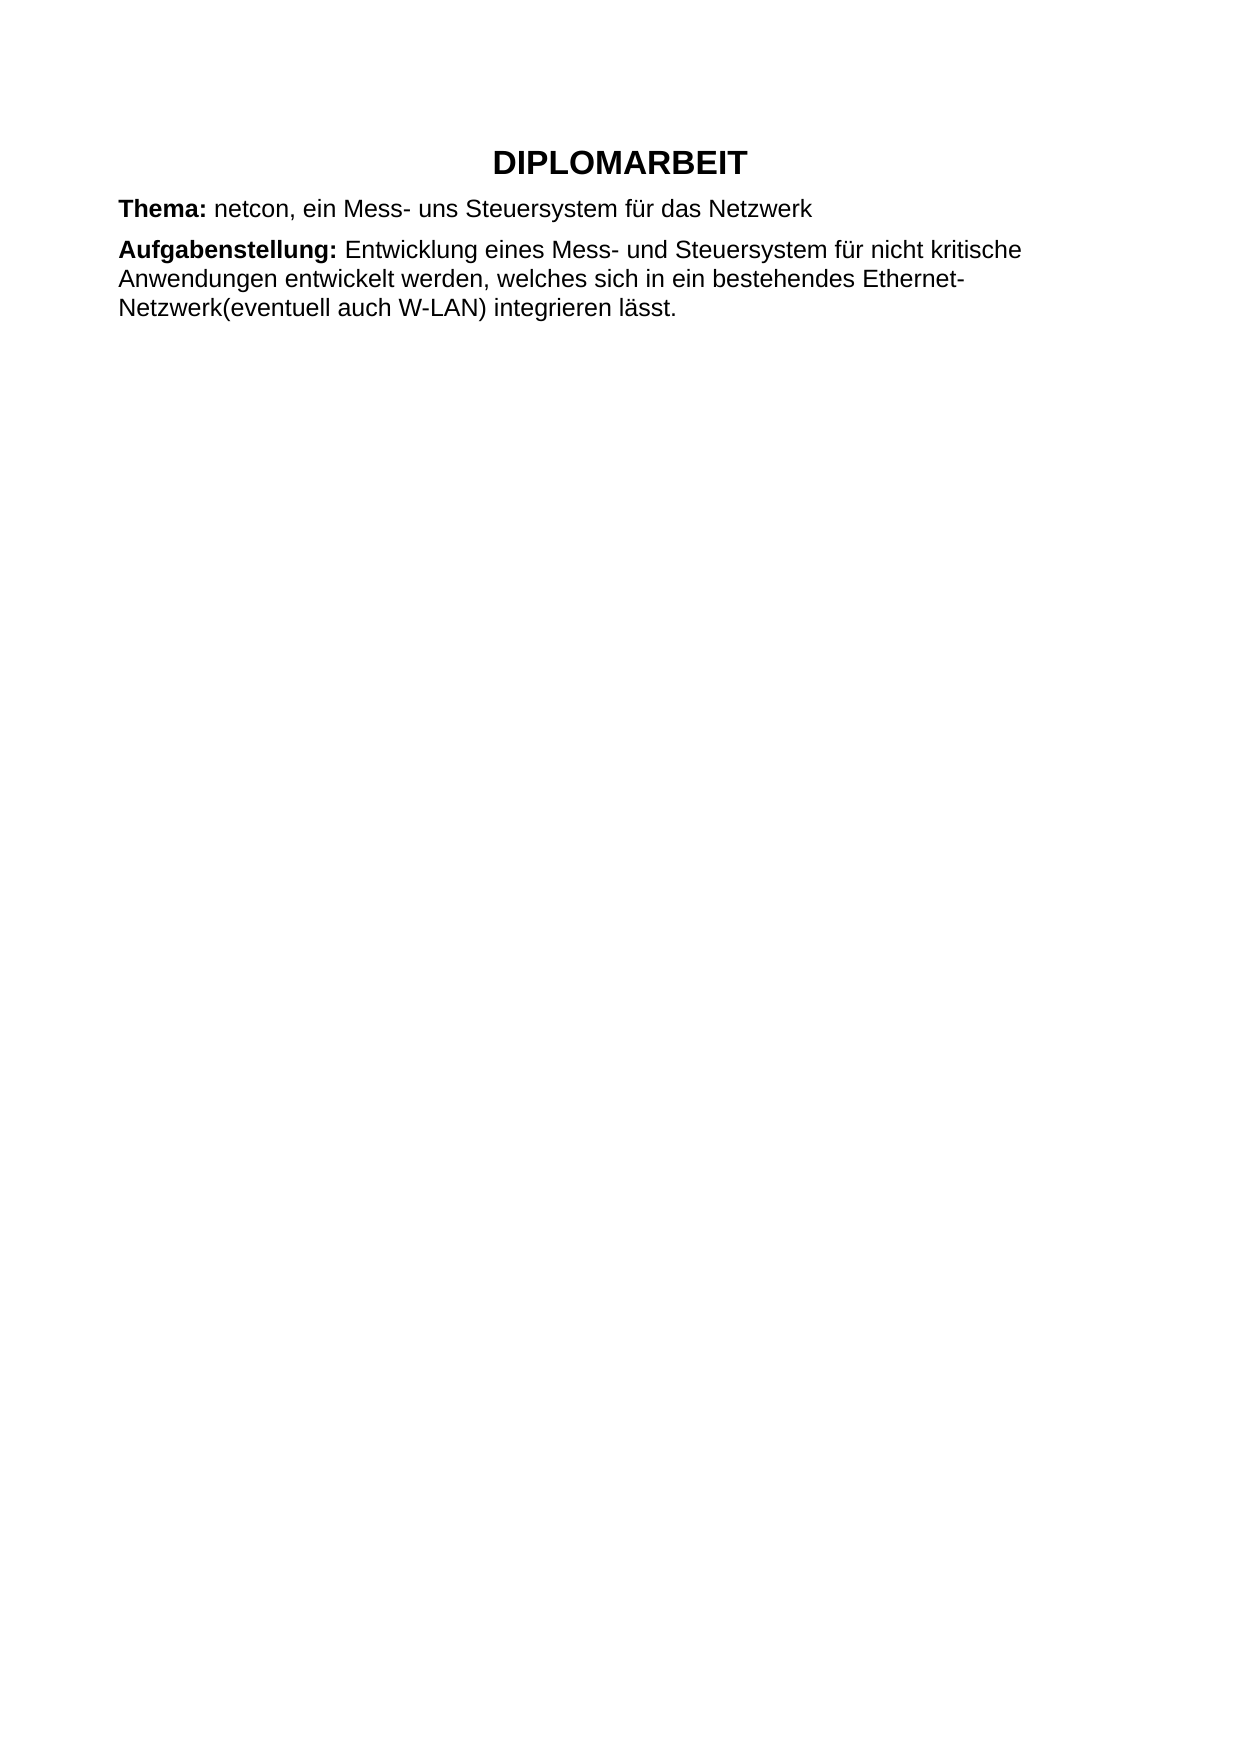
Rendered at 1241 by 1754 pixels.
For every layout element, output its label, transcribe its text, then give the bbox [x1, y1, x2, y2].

subtitle DIPLOMARBEIT [118, 143, 1122, 182]
text Aufgabenstellung: Entwicklung eines Mess- und Steuersystem für nicht kritische Anwendungen entwickelt werden, welches sich in ein bestehendes Ethernet-Netzwerk(eventuell auch W-LAN) integrieren lässt. [118, 236, 1122, 322]
text Thema: netcon, ein Mess- uns Steuersystem für das Netzwerk [118, 194, 1122, 223]
